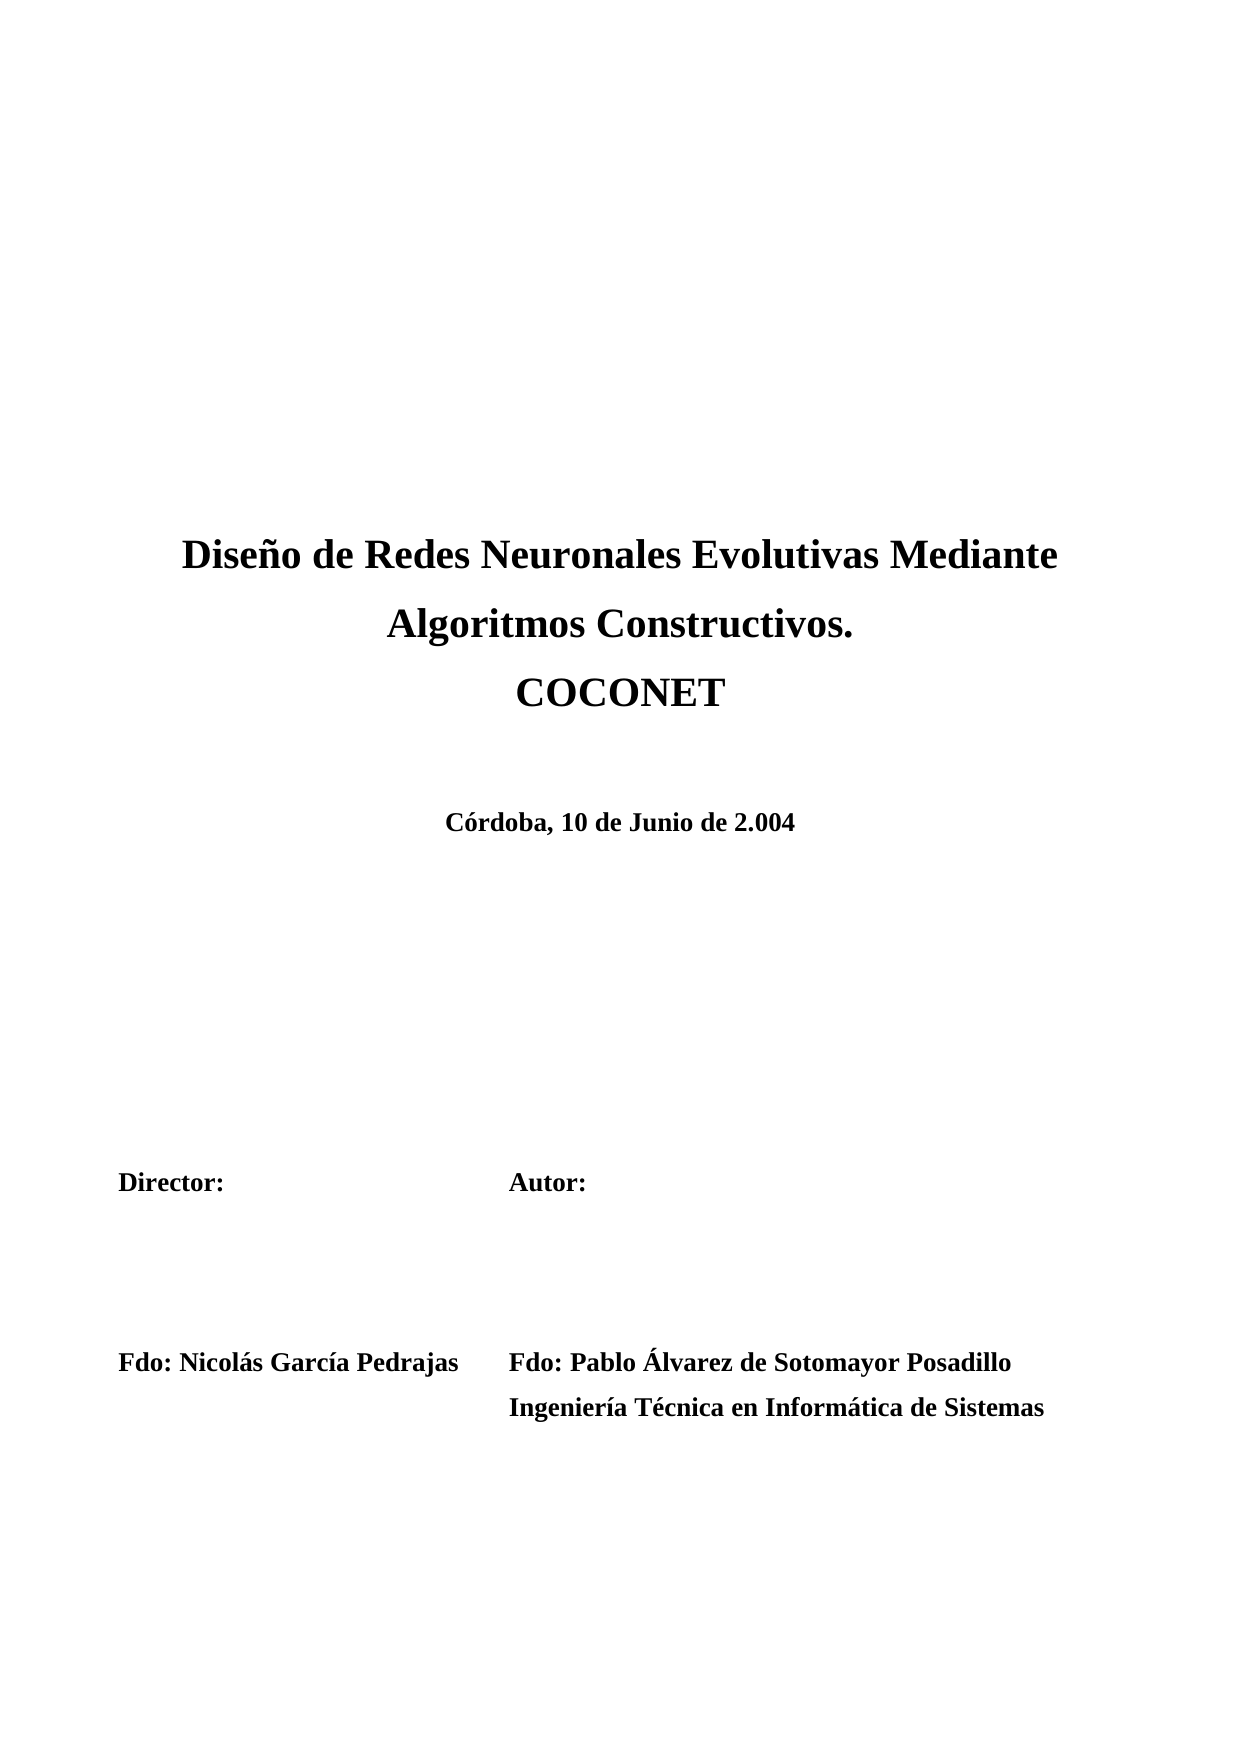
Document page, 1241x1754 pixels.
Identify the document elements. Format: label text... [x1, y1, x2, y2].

text Director: Autor: [118, 1167, 1122, 1197]
text COCONET [118, 669, 1122, 715]
text Diseño de Redes Neuronales Evolutivas Mediante Algoritmos Constructivos. [118, 531, 1122, 646]
text Córdoba, 10 de Junio de 2.004 [118, 807, 1122, 837]
text Fdo: Nicolás García Pedrajas Fdo: Pablo Álvarez de Sotomayor Posadillo [118, 1347, 1122, 1377]
text Ingeniería Técnica en Informática de Sistemas [118, 1392, 1122, 1422]
